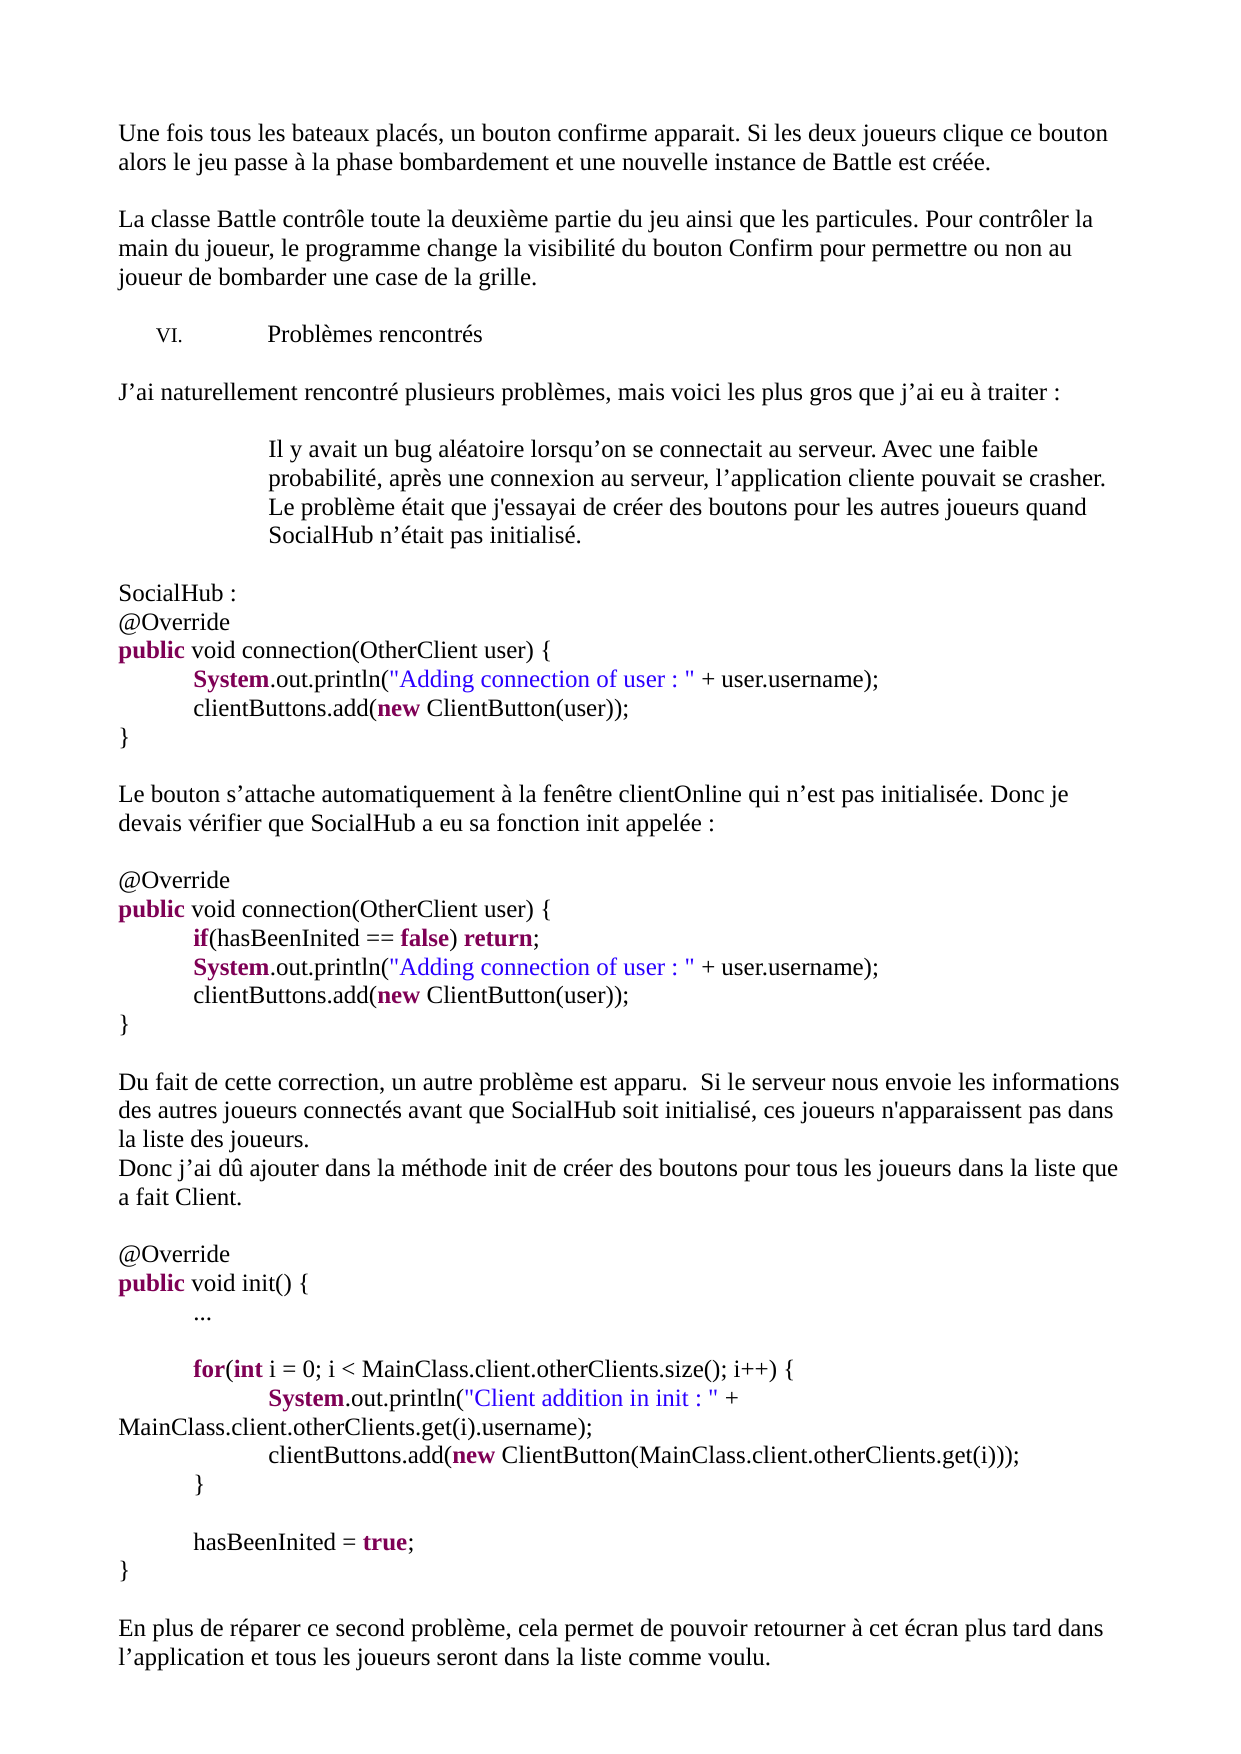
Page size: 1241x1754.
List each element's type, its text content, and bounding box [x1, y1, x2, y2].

list Problèmes rencontrés [156, 319, 1122, 348]
text Donc j’ai dû ajouter dans la méthode init de créer des boutons pour tous les joueurs dans la liste que a fait Client. [118, 1153, 1122, 1211]
text @Override public void connection(OtherClient user) { if(hasBeenInited == false) return; System.out.println("Adding connection of user : " + user.username); clientButtons.add(new ClientButton(user)); } [118, 866, 1122, 1038]
text SocialHub : [118, 578, 1122, 607]
text @Override public void init() { ... for(int i = 0; i < MainClass.client.otherClients.size(); i++) { System.out.println("Client addition in init : " + MainClass.client.otherClients.get(i).username); clientButtons.add(new ClientButton(MainClass.client.otherClients.get(i))); } hasBeenInited = true; } [118, 1239, 1122, 1584]
text Une fois tous les bateaux placés, un bouton confirme apparait. Si les deux joueurs clique ce bouton alors le jeu passe à la phase bombardement et une nouvelle instance de Battle est créée. [118, 118, 1122, 176]
text En plus de réparer ce second problème, cela permet de pouvoir retourner à cet écran plus tard dans l’application et tous les joueurs seront dans la liste comme voulu. [118, 1613, 1122, 1671]
text La classe Battle contrôle toute la deuxième partie du jeu ainsi que les particules. Pour contrôler la main du joueur, le programme change la visibilité du bouton Confirm pour permettre ou non au joueur de bombarder une case de la grille. [118, 204, 1122, 291]
text Le bouton s’attache automatiquement à la fenêtre clientOnline qui n’est pas initialisée. Donc je devais vérifier que SocialHub a eu sa fonction init appelée : [118, 779, 1122, 837]
text Il y avait un bug aléatoire lorsqu’on se connectait au serveur. Avec une faible probabilité, après une connexion au serveur, l’application cliente pouvait se crasher. Le problème était que j'essayai de créer des boutons pour les autres joueurs quand SocialHub n’était pas initialisé. [268, 434, 1122, 549]
text J’ai naturellement rencontré plusieurs problèmes, mais voici les plus gros que j’ai eu à traiter : [118, 377, 1122, 406]
text @Override public void connection(OtherClient user) { System.out.println("Adding connection of user : " + user.username); clientButtons.add(new ClientButton(user)); } [118, 607, 1122, 751]
text Du fait de cette correction, un autre problème est apparu. Si le serveur nous envoie les informations des autres joueurs connectés avant que SocialHub soit initialisé, ces joueurs n'apparaissent pas dans la liste des joueurs. [118, 1067, 1122, 1153]
